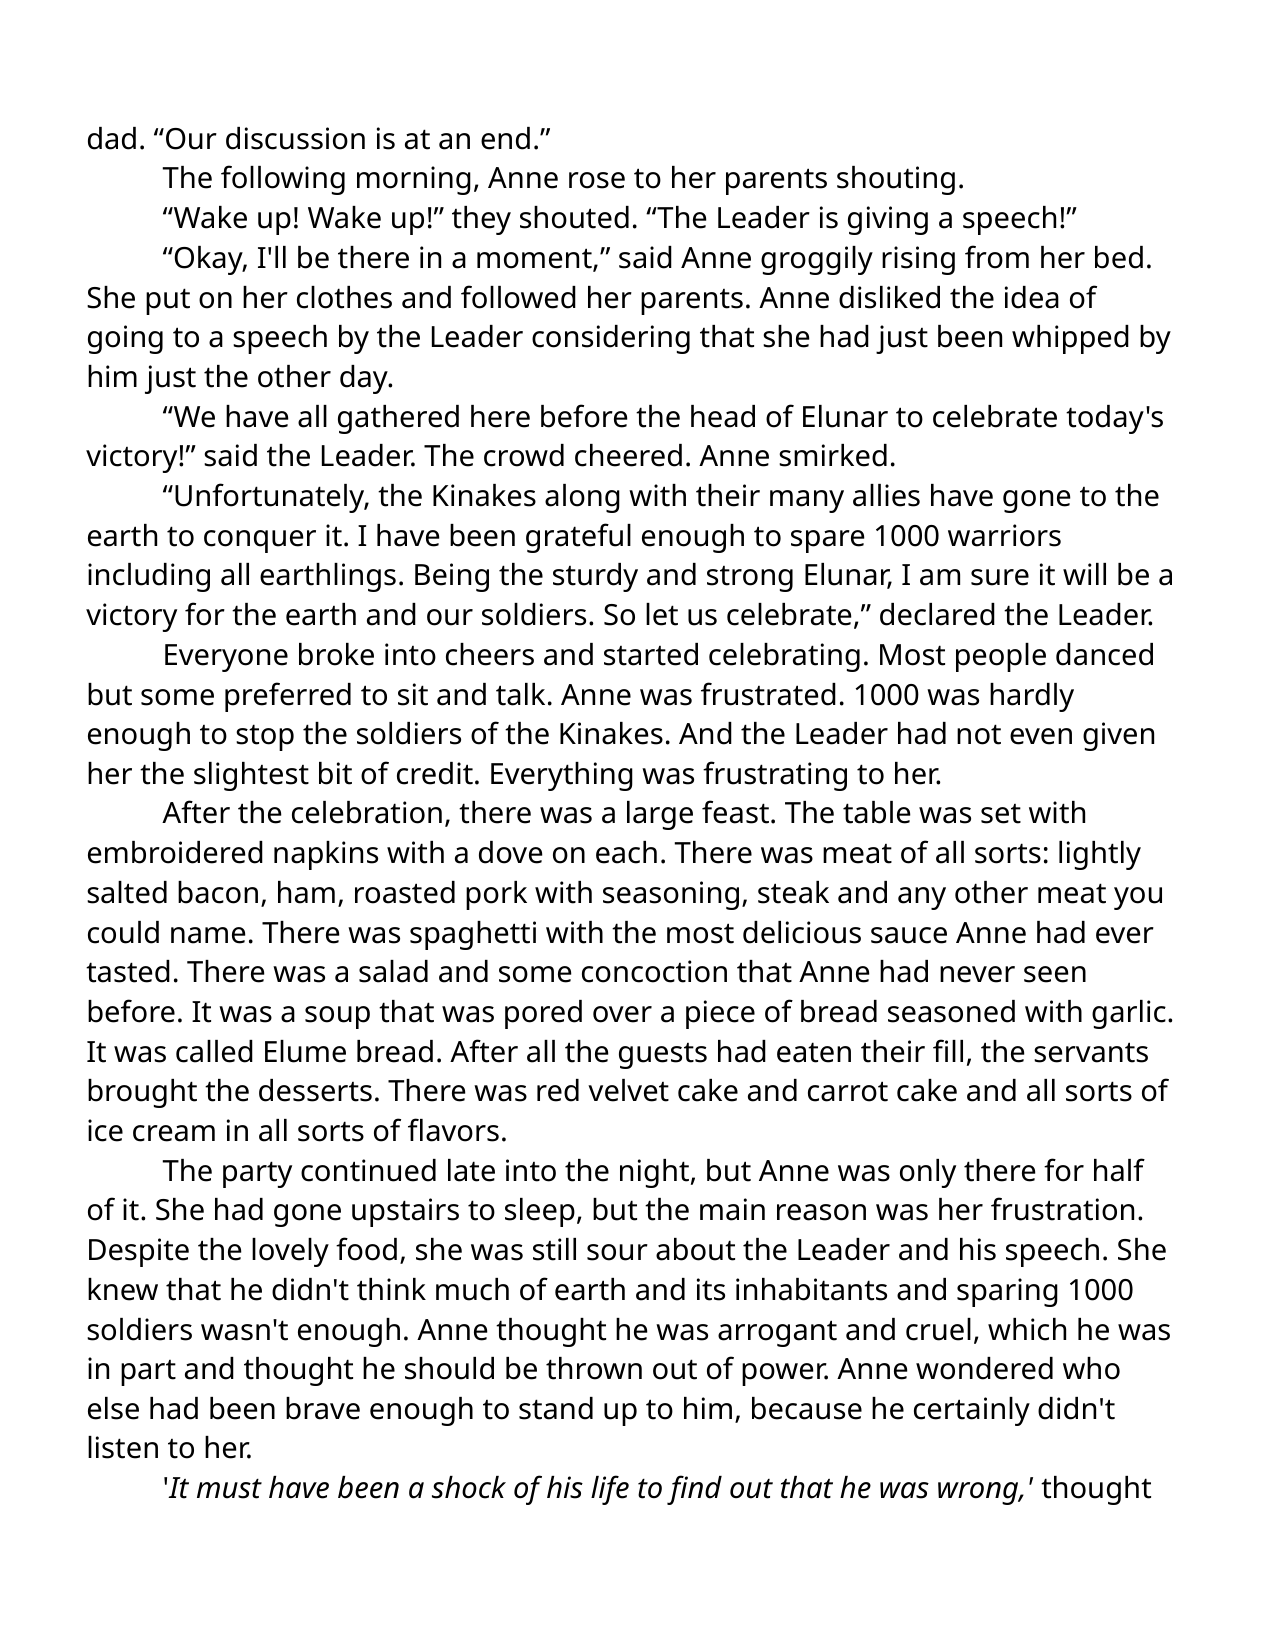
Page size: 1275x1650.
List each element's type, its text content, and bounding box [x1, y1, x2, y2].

text The following morning, Anne rose to her parents shouting. [86, 158, 1177, 197]
text The party continued late into the night, but Anne was only there for half of it. She had gone upstairs to sleep, but the main reason was her frustration. Despite the lovely food, she was still sour about the Leader and his speech. She knew that he didn't think much of earth and its inhabitants and sparing 1000 soldiers wasn't enough. Anne thought he was arrogant and cruel, which he was in part and thought he should be thrown out of power. Anne wondered who else had been brave enough to stand up to him, because he certainly didn't listen to her. [86, 1150, 1177, 1467]
text 'It must have been a shock of his life to find out that he was wrong,' thought [86, 1467, 1177, 1507]
text “Unfortunately, the Kinakes along with their many allies have gone to the earth to conquer it. I have been grateful enough to spare 1000 warriors including all earthlings. Being the sturdy and strong Elunar, I am sure it will be a victory for the earth and our soldiers. So let us celebrate,” declared the Leader. [86, 475, 1177, 634]
text “Okay, I'll be there in a moment,” said Anne groggily rising from her bed. She put on her clothes and followed her parents. Anne disliked the idea of going to a speech by the Leader considering that she had just been whipped by him just the other day. [86, 237, 1177, 396]
text “We have all gathered here before the head of Elunar to celebrate today's victory!” said the Leader. The crowd cheered. Anne smirked. [86, 396, 1177, 475]
text After the celebration, there was a large feast. The table was set with embroidered napkins with a dove on each. There was meat of all sorts: lightly salted bacon, ham, roasted pork with seasoning, steak and any other meat you could name. There was spaghetti with the most delicious sauce Anne had ever tasted. There was a salad and some concoction that Anne had never seen before. It was a soup that was pored over a piece of bread seasoned with garlic. It was called Elume bread. After all the guests had eaten their fill, the servants brought the desserts. There was red velvet cake and carrot cake and all sorts of ice cream in all sorts of flavors. [86, 793, 1177, 1150]
text dad. “Our discussion is at an end.” [86, 118, 1177, 158]
text Everyone broke into cheers and started celebrating. Most people danced but some preferred to sit and talk. Anne was frustrated. 1000 was hardly enough to stop the soldiers of the Kinakes. And the Leader had not even given her the slightest bit of credit. Everything was frustrating to her. [86, 634, 1177, 793]
text “Wake up! Wake up!” they shouted. “The Leader is giving a speech!” [86, 197, 1177, 237]
